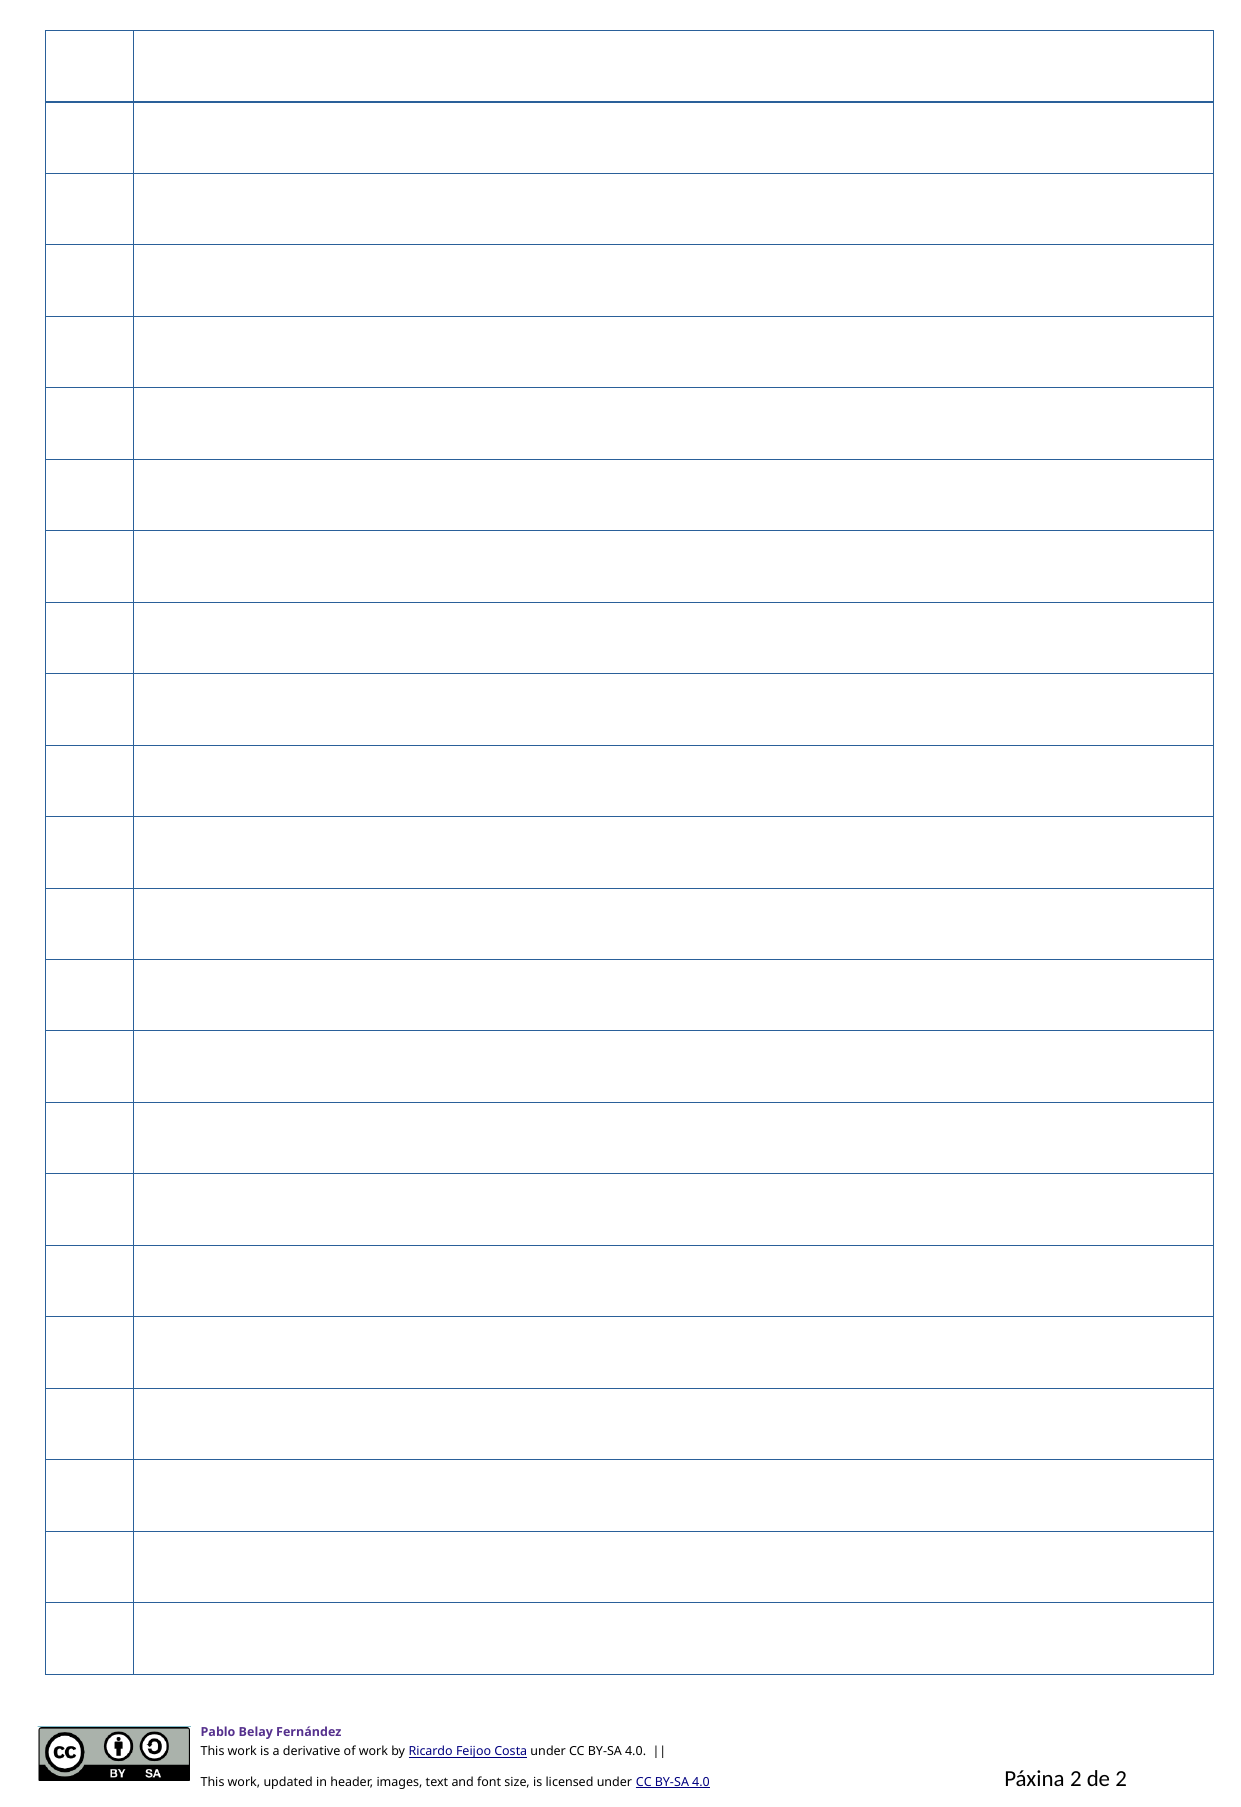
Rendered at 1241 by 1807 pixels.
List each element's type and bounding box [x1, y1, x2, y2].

table_cell [46, 460, 133, 530]
table_cell [46, 245, 133, 316]
table_cell [134, 1103, 1213, 1173]
table_cell [134, 103, 1213, 173]
table_cell [134, 1389, 1213, 1459]
table_cell [46, 103, 133, 173]
table_cell [46, 388, 133, 459]
table_cell [46, 889, 133, 959]
table_cell [134, 388, 1213, 459]
table_cell [134, 1460, 1213, 1531]
table_cell [46, 603, 133, 673]
table_cell [46, 1103, 133, 1173]
table_cell [134, 317, 1213, 387]
table_cell [46, 674, 133, 744]
table_cell [46, 1532, 133, 1602]
table_cell [134, 1031, 1213, 1102]
table_cell [134, 674, 1213, 744]
table_cell [46, 531, 133, 602]
table_cell [46, 31, 133, 101]
table_cell [134, 1603, 1213, 1673]
table_cell [46, 960, 133, 1030]
table_cell [46, 1389, 133, 1459]
table_cell [46, 1460, 133, 1531]
table_cell [46, 1031, 133, 1102]
table_cell [134, 531, 1213, 602]
table_cell [134, 960, 1213, 1030]
picture [37, 1725, 191, 1783]
table_cell [134, 245, 1213, 316]
table_cell [46, 317, 133, 387]
table_cell [134, 1174, 1213, 1245]
table_cell [134, 460, 1213, 530]
table_cell [134, 1246, 1213, 1316]
table_cell [134, 1532, 1213, 1602]
table_cell [134, 1317, 1213, 1388]
table_cell [134, 174, 1213, 244]
table_cell [46, 1603, 133, 1673]
table_cell [46, 817, 133, 887]
table_cell [134, 817, 1213, 887]
table_cell [46, 1246, 133, 1316]
table_cell [46, 746, 133, 816]
table_cell [46, 1174, 133, 1245]
table_cell [134, 889, 1213, 959]
table_cell [46, 1317, 133, 1388]
table_cell [134, 746, 1213, 816]
table_cell [134, 603, 1213, 673]
table_cell [46, 174, 133, 244]
table_cell [134, 31, 1213, 101]
